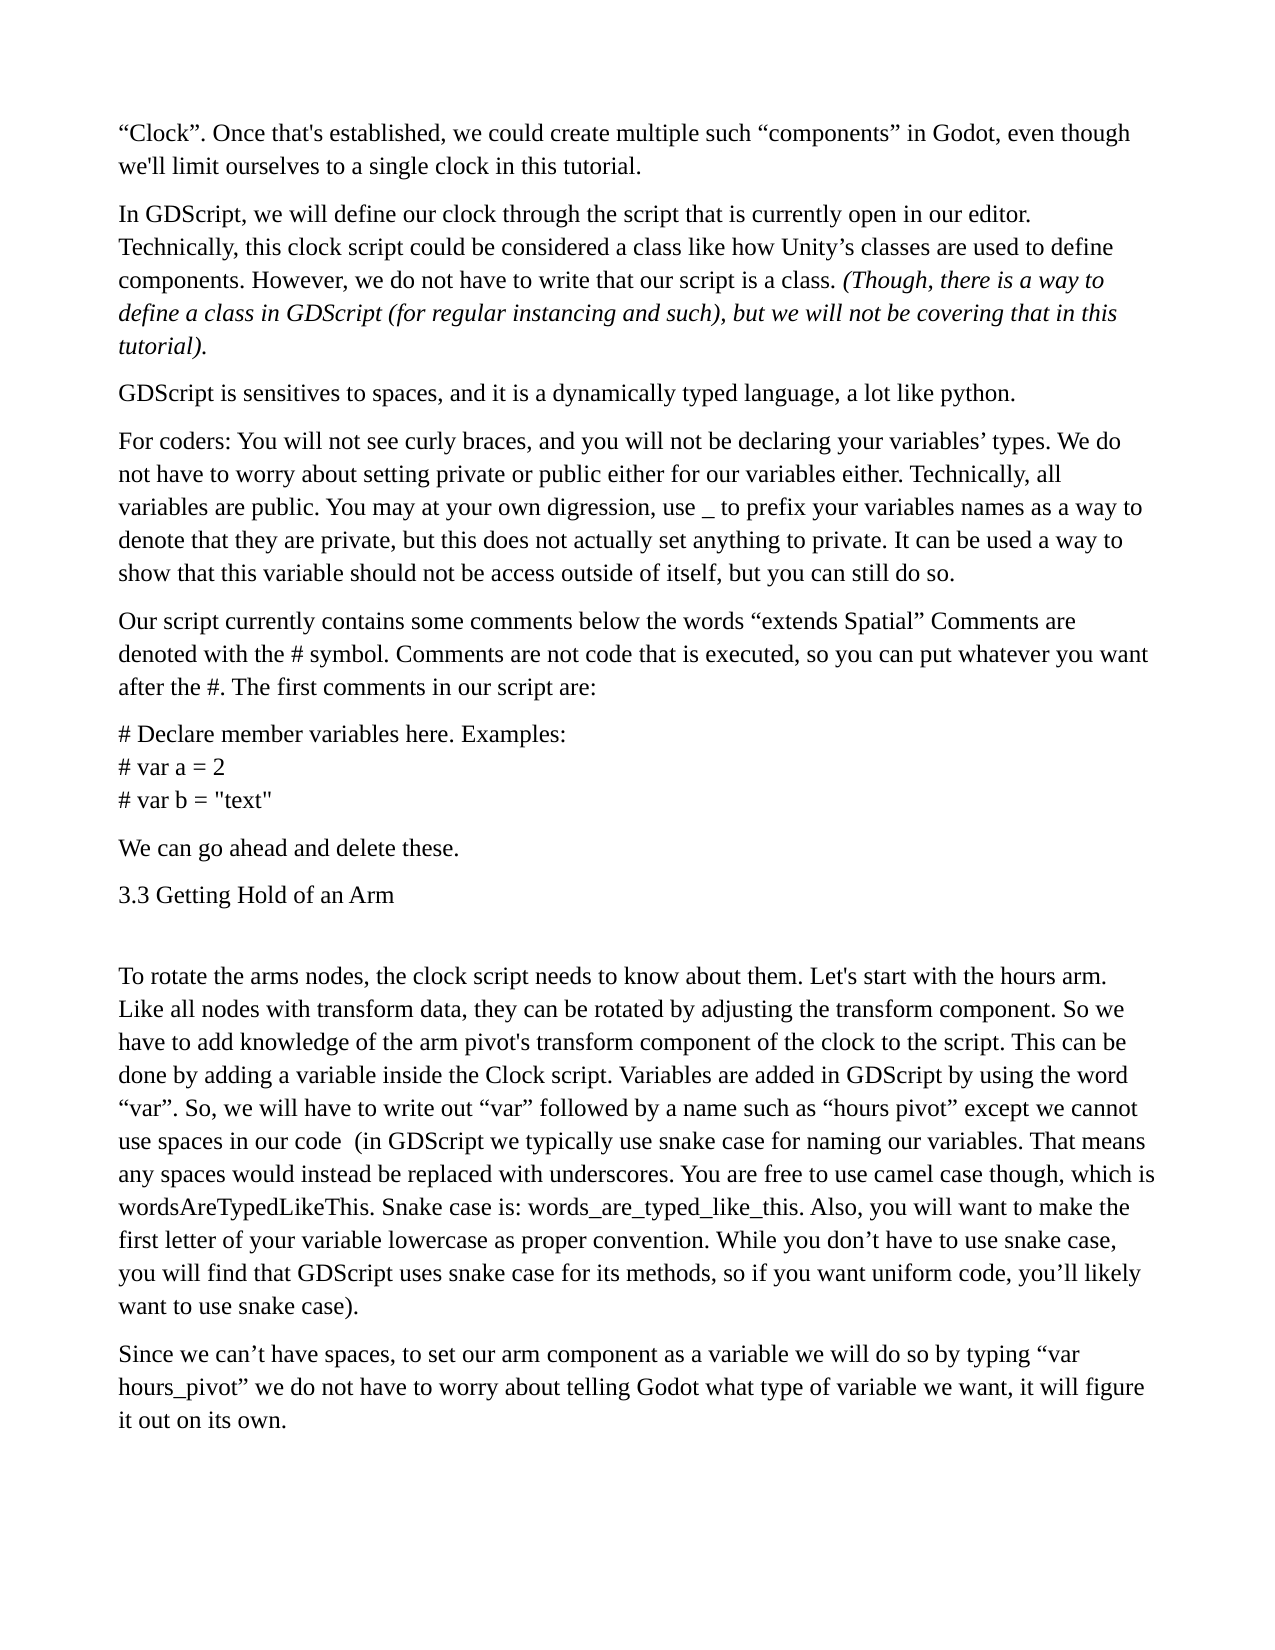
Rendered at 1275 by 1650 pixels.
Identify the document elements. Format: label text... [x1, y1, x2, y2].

text Our script currently contains some comments below the words “extends Spatial” Comments are denoted with the # symbol. Comments are not code that is executed, so you can put whatever you want after the #. The first comments in our script are: [118, 606, 1157, 701]
text We can go ahead and delete these. [118, 833, 1157, 862]
text GDScript is sensitives to spaces, and it is a dynamically typed language, a lot like python. [118, 378, 1157, 407]
text 3.3 Getting Hold of an Arm [118, 881, 1157, 909]
text To rotate the arms nodes, the clock script needs to know about them. Let's start with the hours arm. Like all nodes with transform data, they can be rotated by adjusting the transform component. So we have to add knowledge of the arm pivot's transform component of the clock to the script. This can be done by adding a variable inside the Clock script. Variables are added in GDScript by using the word “var”. So, we will have to write out “var” followed by a name such as “hours pivot” except we cannot use spaces in our code (in GDScript we typically use snake case for naming our variables. That means any spaces would instead be replaced with underscores. You are free to use camel case though, which is wordsAreTypedLikeThis. Snake case is: words_are_typed_like_this. Also, you will want to make the first letter of your variable lowercase as proper convention. While you don’t have to use snake case, you will find that GDScript uses snake case for its methods, so if you want uniform code, you’ll likely want to use snake case). [118, 928, 1157, 1320]
text # Declare member variables here. Examples: # var a = 2 # var b = "text" [118, 719, 1157, 814]
text Since we can’t have spaces, to set our arm component as a variable we will do so by typing “var hours_pivot” we do not have to worry about telling Godot what type of variable we want, it will figure it out on its own. [118, 1339, 1157, 1434]
text For coders: You will not see curly braces, and you will not be declaring your variables’ types. We do not have to worry about setting private or public either for our variables either. Technically, all variables are public. You may at your own digression, use _ to prefix your variables names as a way to denote that they are private, but this does not actually set anything to private. It can be used a way to show that this variable should not be access outside of itself, but you can still do so. [118, 426, 1157, 587]
text “Clock”. Once that's established, we could create multiple such “components” in Godot, even though we'll limit ourselves to a single clock in this tutorial. [118, 118, 1157, 180]
text In GDScript, we will define our clock through the script that is currently open in our editor. Technically, this clock script could be considered a class like how Unity’s classes are used to define components. However, we do not have to write that our script is a class. (Though, there is a way to define a class in GDScript (for regular instancing and such), but we will not be covering that in this tutorial). [118, 199, 1157, 359]
